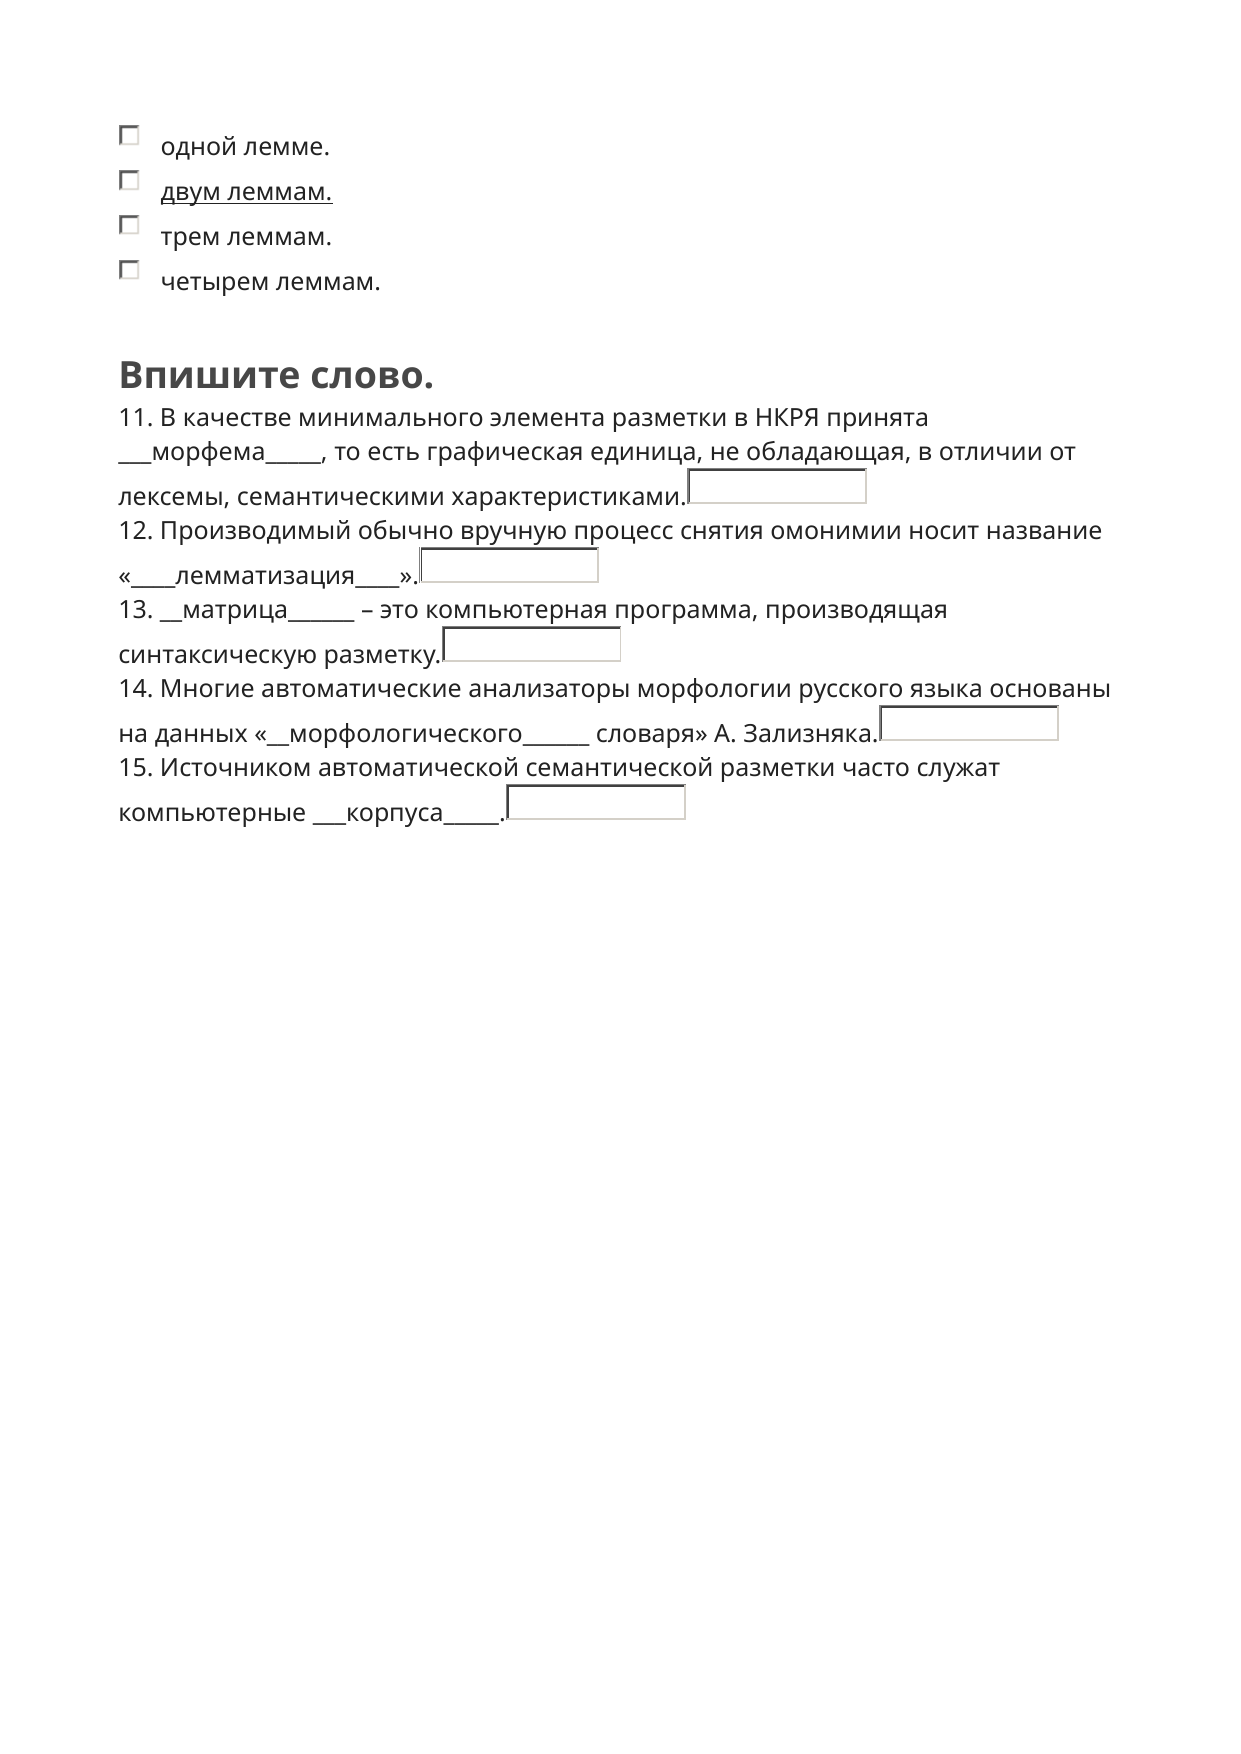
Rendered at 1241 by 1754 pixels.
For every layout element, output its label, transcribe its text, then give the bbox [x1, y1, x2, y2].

text 15. Источником автоматической семантической разметки часто служат компьютерные ___корпуса_____. [118, 750, 1122, 829]
text 12. Производимый обычно вручную процесс снятия омонимии носит название «____лемматизация____». [118, 513, 1122, 592]
text 11. В качестве минимального элемента разметки в НКРЯ принята ___морфема_____, то есть графическая единица, не обладающая, в отличии от лексемы, семантическими характеристиками. [118, 400, 1122, 513]
text одной лемме. [118, 118, 1122, 163]
subtitle Впишите слово. [118, 349, 1122, 400]
text трем леммам. [118, 208, 1122, 253]
text двум леммам. [118, 163, 1122, 208]
text 13. __матрица______ – это компьютерная программа, производящая синтаксическую разметку. [118, 592, 1122, 671]
text четырем леммам. [118, 253, 1122, 298]
text 14. Многие автоматические анализаторы морфологии русского языка основаны на данных «__морфологического______ словаря» А. Зализняка. [118, 671, 1122, 750]
